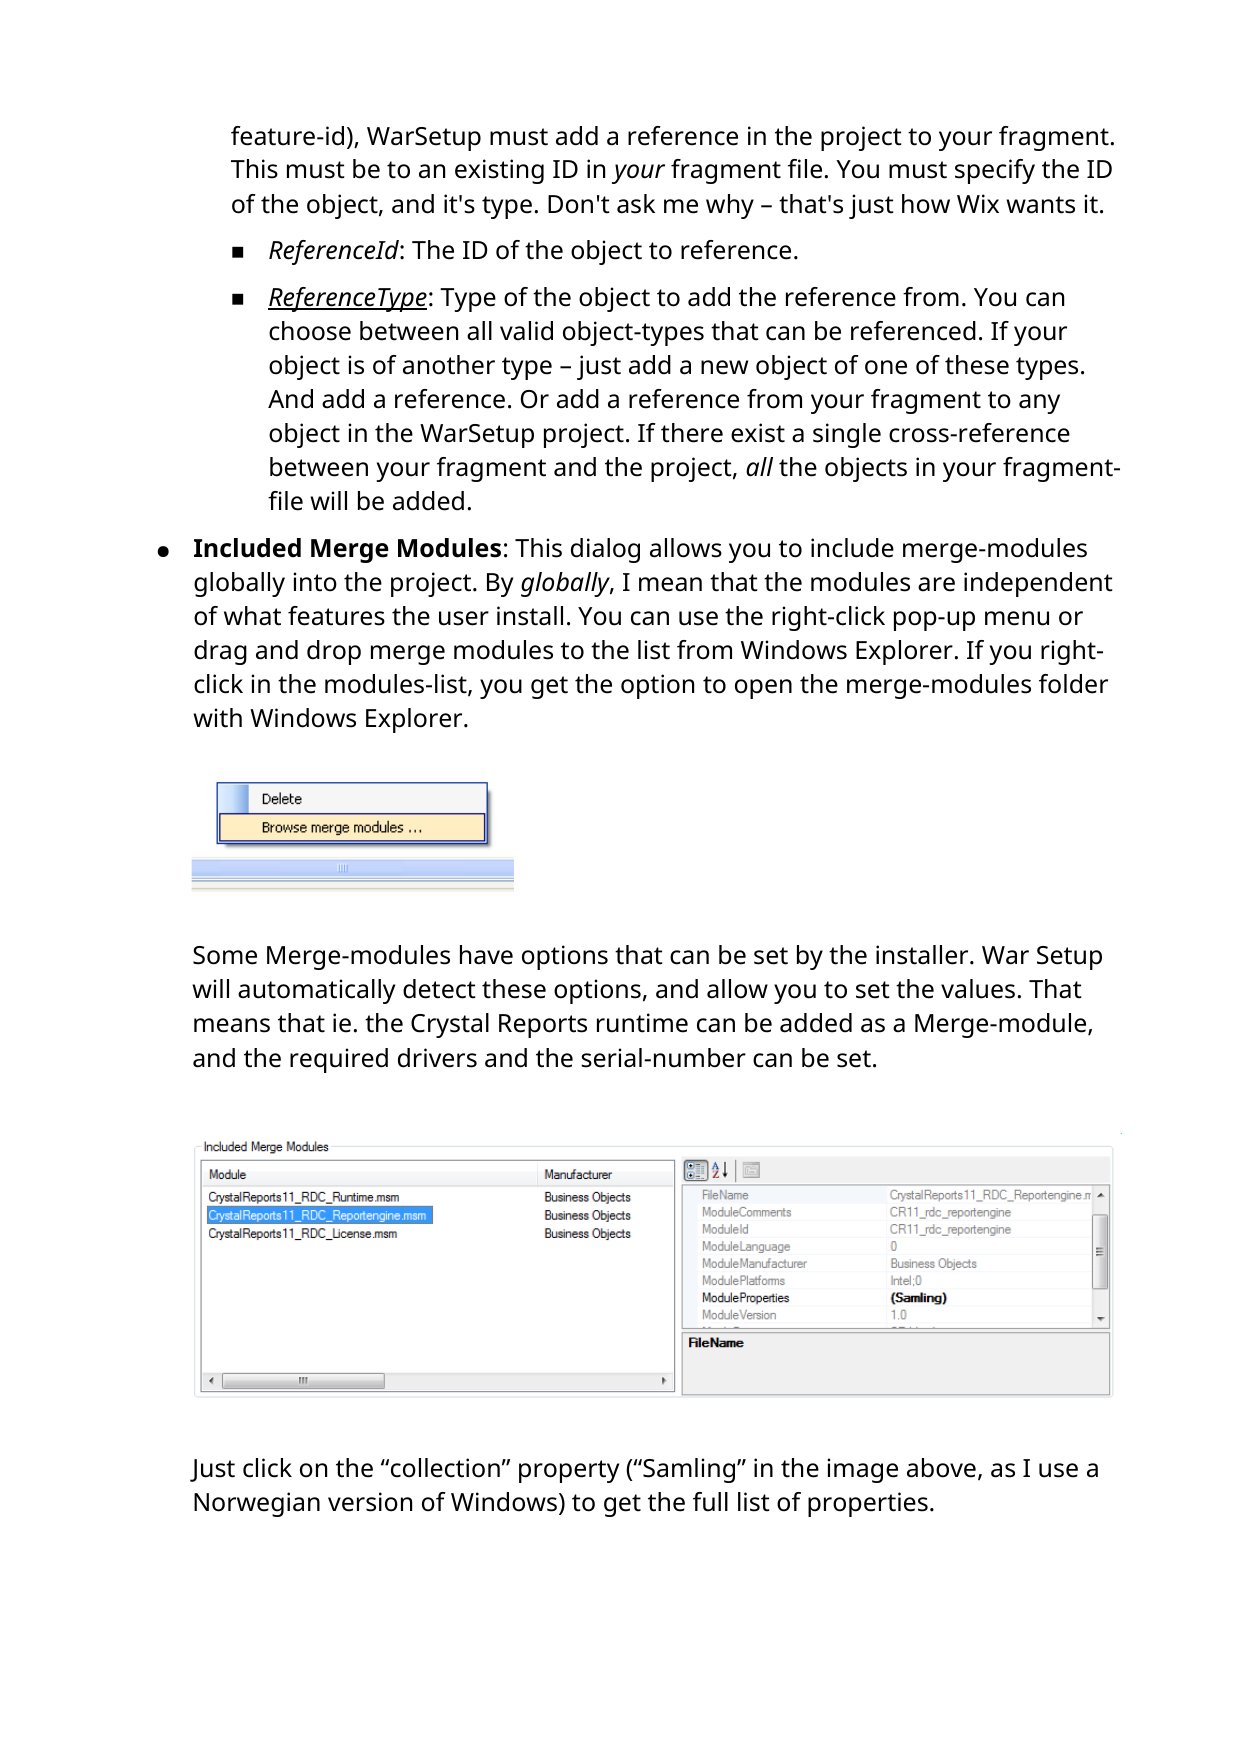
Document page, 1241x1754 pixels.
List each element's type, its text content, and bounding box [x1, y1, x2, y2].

text Just click on the “collection” property (“Samling” in the image above, as I use a Norwegian version of Windows) to get the full list of properties. [192, 1451, 1122, 1519]
list ReferenceId: The ID of the object to reference. [231, 233, 1122, 267]
list feature-id), WarSetup must add a reference in the project to your fragment. This must be to an existing ID in your fragment file. You must specify the ID of the object, and it's type. Don't ask me why – that's just how Wix wants it. [193, 118, 1122, 220]
text Some Merge-modules have options that can be set by the installer. War Setup will automatically detect these options, and allow you to set the values. That means that ie. the Crystal Reports runtime can be added as a Merge-module, and the required drivers and the serial-number can be set. [192, 938, 1122, 1074]
picture [191, 759, 514, 892]
list Included Merge Modules: This dialog allows you to include merge-modules globally into the project. By globally, I mean that the modules are independent of what features the user install. You can use the right-click pop-up menu or drag and drop merge modules to the list from Windows Explorer. If you right-click in the modules-list, you get the option to open the merge-modules folder with Windows Explorer. [156, 530, 1122, 735]
list ReferenceType: Type of the object to add the reference from. You can choose between all valid object-types that can be referenced. If your object is of another type – just add a new object of one of these types. And add a reference. Or add a reference from your fragment to any object in the WarSetup project. If there exist a single cross-reference between your fragment and the project, all the objects in your fragment-file will be added. [231, 279, 1122, 518]
picture [192, 1133, 1122, 1404]
